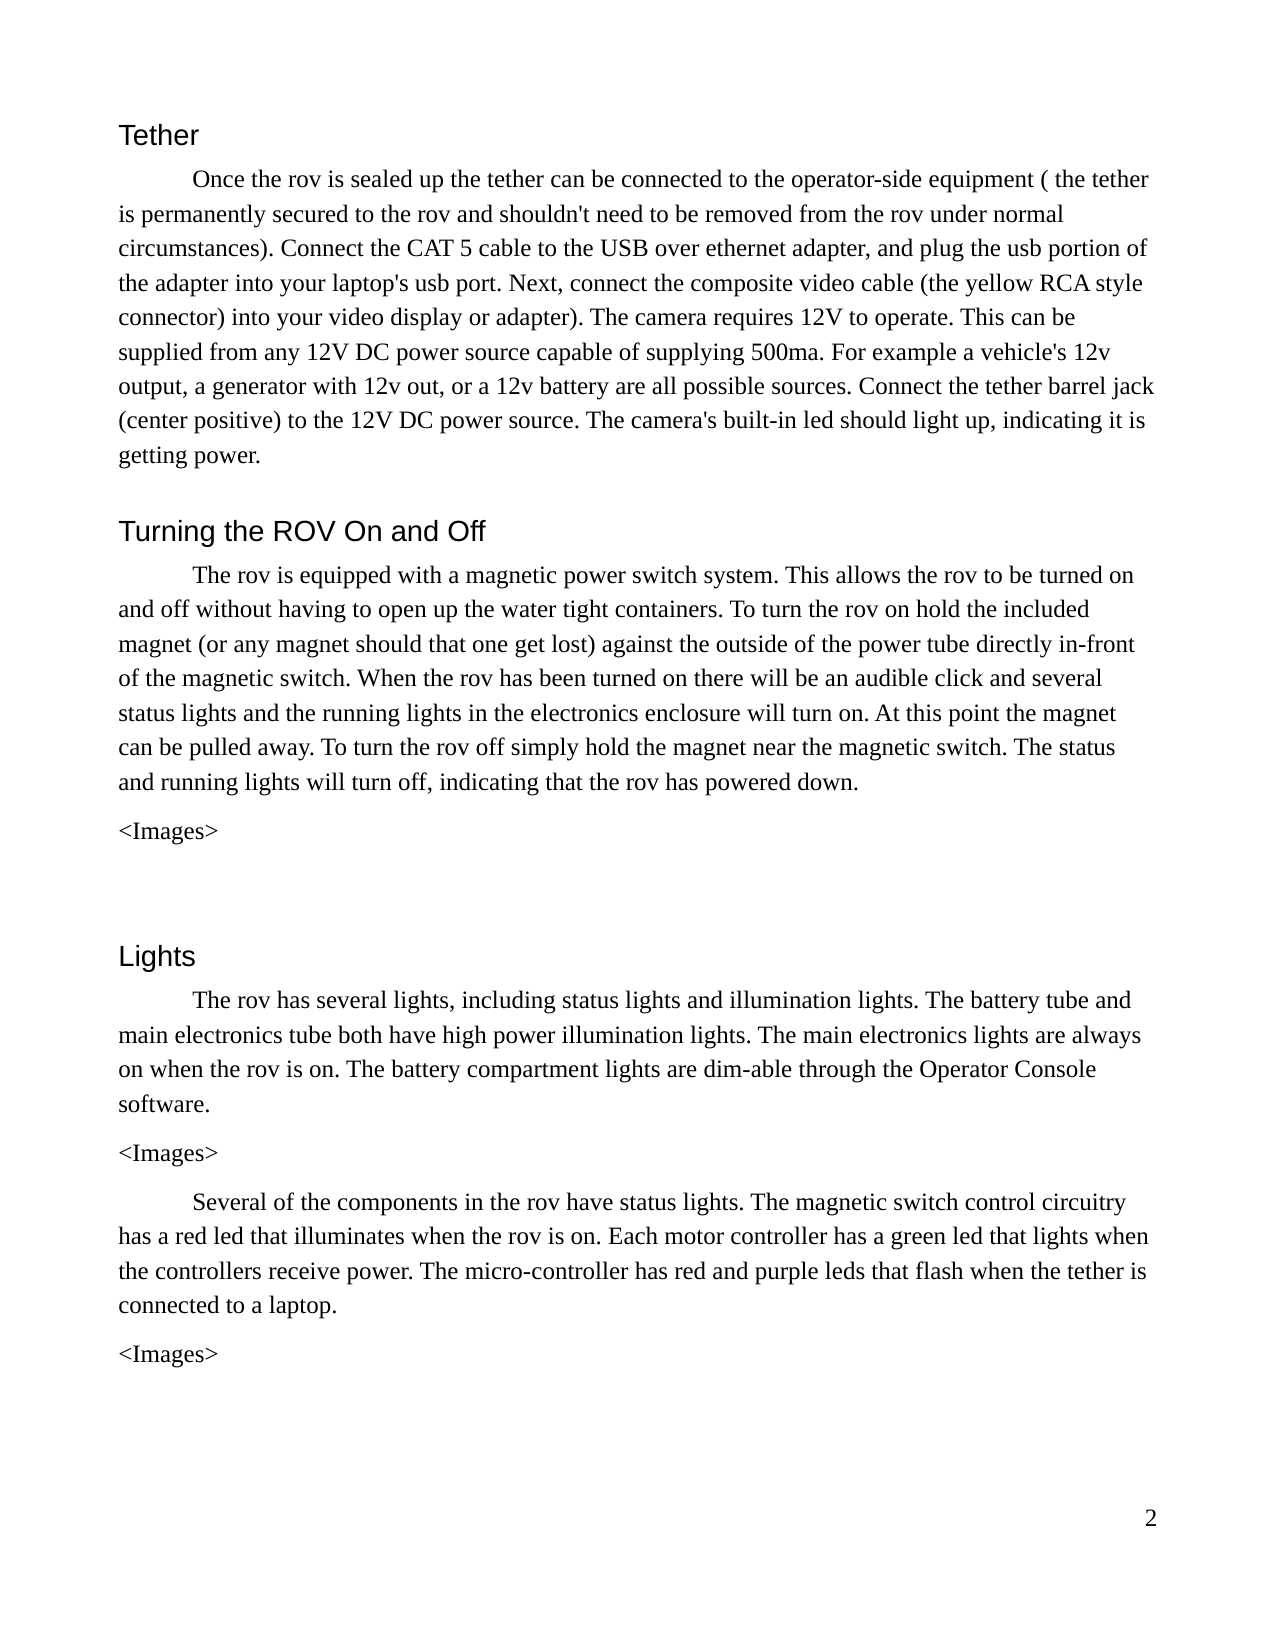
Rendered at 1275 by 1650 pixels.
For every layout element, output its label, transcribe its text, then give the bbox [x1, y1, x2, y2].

subtitle Lights [118, 939, 1157, 973]
subtitle Tether [118, 118, 1157, 152]
text The rov is equipped with a magnetic power switch system. This allows the rov to be turned on and off without having to open up the water tight containers. To turn the rov on hold the included magnet (or any magnet should that one get lost) against the outside of the power tube directly in-front of the magnetic switch. When the rov has been turned on there will be an audible click and several status lights and the running lights in the electronics enclosure will turn on. At this point the magnet can be pulled away. To turn the rov off simply hold the magnet near the magnetic switch. The status and running lights will turn off, indicating that the rov has powered down. [118, 560, 1157, 796]
text <Images> [118, 1339, 1157, 1368]
text <Images> [118, 816, 1157, 845]
text <Images> [118, 1138, 1157, 1166]
text Several of the components in the rov have status lights. The magnetic switch control circuitry has a red led that illuminates when the rov is on. Each motor controller has a green led that lights when the controllers receive power. The micro-controller has red and purple leds that flash when the tether is connected to a laptop. [118, 1187, 1157, 1319]
text The rov has several lights, including status lights and illumination lights. The battery tube and main electronics tube both have high power illumination lights. The main electronics lights are always on when the rov is on. The battery compartment lights are dim-able through the Operator Console software. [118, 985, 1157, 1117]
text Once the rov is sealed up the tether can be connected to the operator-side equipment ( the tether is permanently secured to the rov and shouldn't need to be removed from the rov under normal circumstances). Connect the CAT 5 cable to the USB over ethernet adapter, and plug the usb portion of the adapter into your laptop's usb port. Next, connect the composite video cable (the yellow RCA style connector) into your video display or adapter). The camera requires 12V to operate. This can be supplied from any 12V DC power source capable of supplying 500ma. For example a vehicle's 12v output, a generator with 12v out, or a 12v battery are all possible sources. Connect the tether barrel jack (center positive) to the 12V DC power source. The camera's built-in led should light up, indicating it is getting power. [118, 164, 1157, 469]
subtitle Turning the ROV On and Off [118, 514, 1157, 548]
